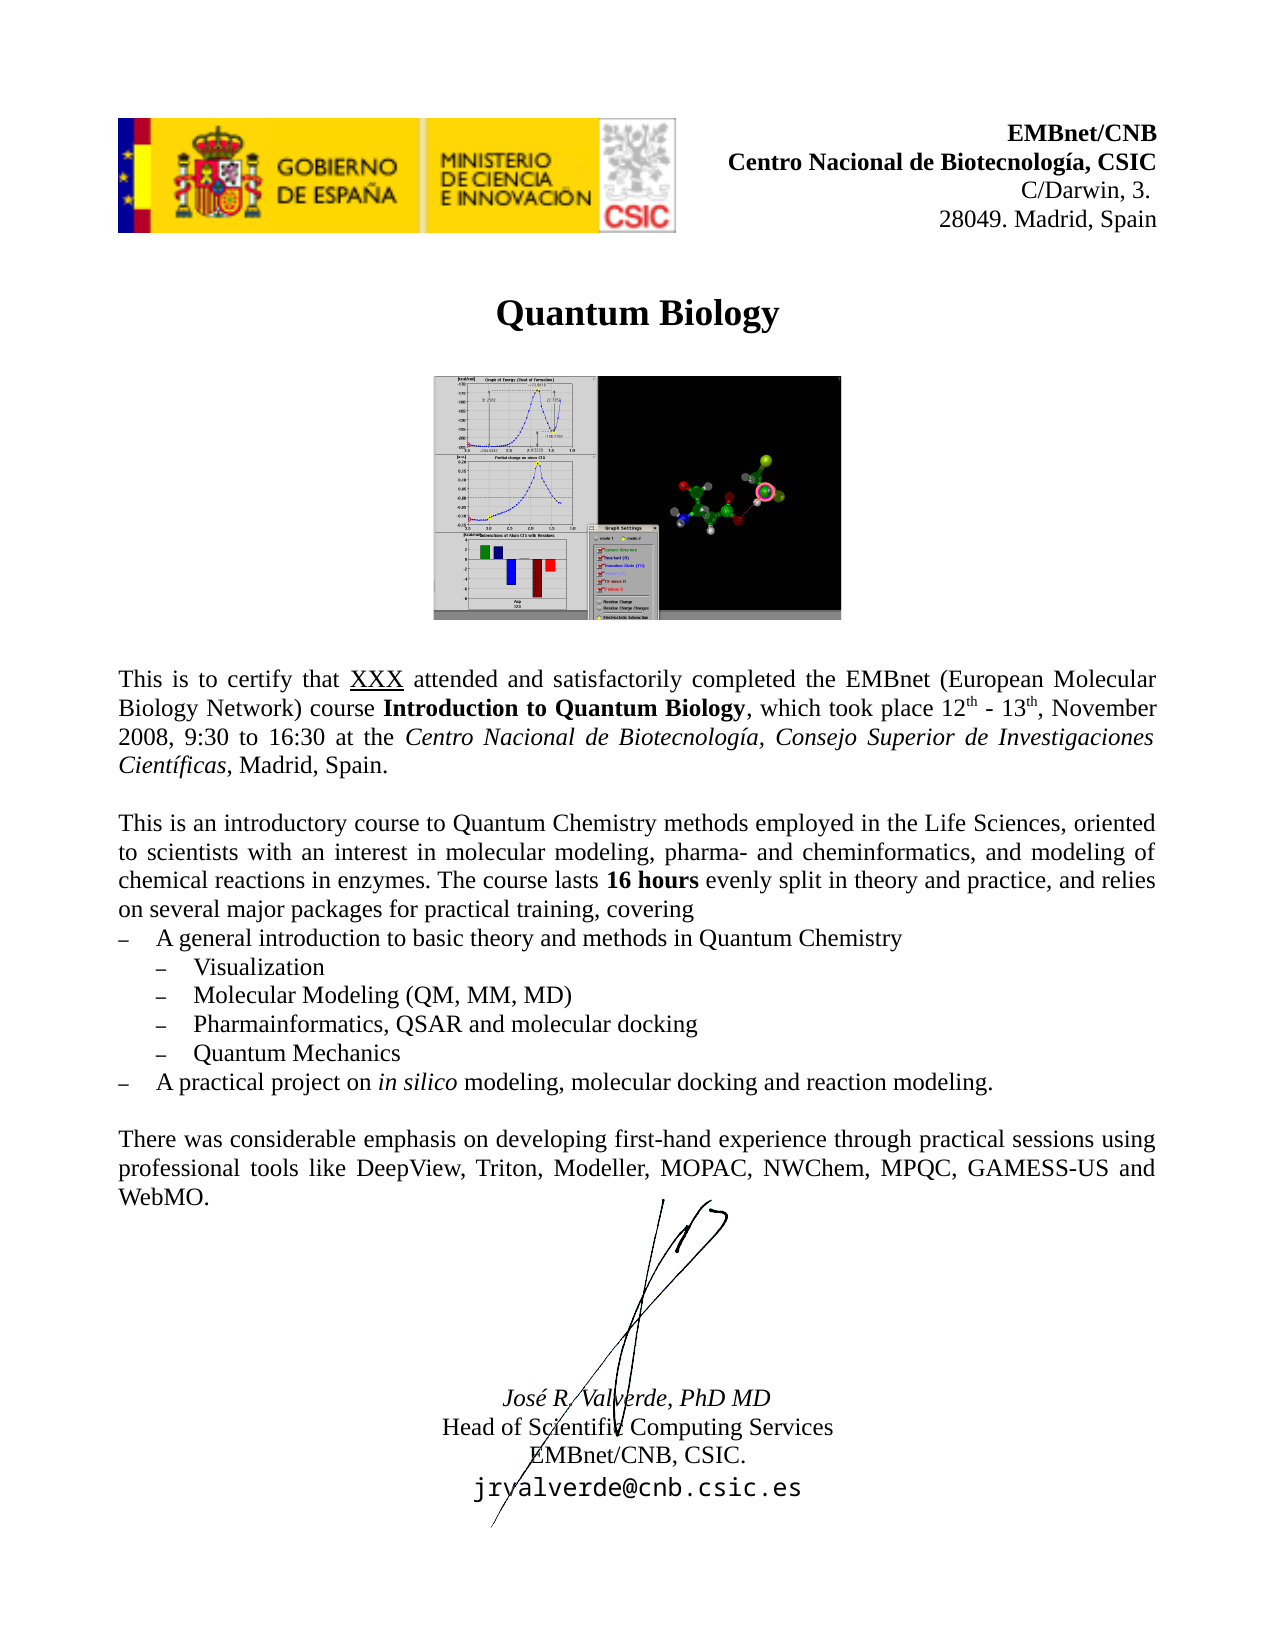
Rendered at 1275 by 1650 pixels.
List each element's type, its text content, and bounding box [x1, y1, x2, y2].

text There was considerable emphasis on developing first-hand experience through practical sessions using professional tools like DeepView, Triton, Modeller, MOPAC, NWChem, MPQC, GAMESS-US and WebMO. [118, 1124, 1157, 1211]
text EMBnet/CNB [677, 118, 1157, 147]
text Quantum Biology [118, 291, 1157, 334]
picture [433, 376, 842, 620]
text Head of Scientific Computing Services [118, 1412, 472, 1441]
text C/Darwin, 3. [677, 176, 1157, 204]
list Visualization [156, 952, 1157, 981]
text José R. Valverde, PhD MD [785, 1383, 1157, 1412]
text This is an introductory course to Quantum Chemistry methods employed in the Life Sciences, oriented to scientists with an interest in molecular modeling, pharma- and cheminformatics, and modeling of chemical reactions in enzymes. The course lasts 16 hours evenly split in theory and practice, and relies on several major packages for practical training, covering [118, 808, 1157, 923]
text José R. Valverde, PhD MD [118, 1383, 472, 1412]
text Head of Scientific Computing Services [785, 1412, 1157, 1441]
list Molecular Modeling (QM, MM, MD) [156, 981, 1157, 1009]
picture [118, 118, 677, 233]
list Pharmainformatics, QSAR and molecular docking [156, 1009, 1157, 1038]
list A practical project on in silico modeling, molecular docking and reaction modeling. [118, 1067, 1157, 1096]
text Centro Nacional de Biotecnología, CSIC [677, 147, 1157, 176]
text EMBnet/CNB, CSIC. [118, 1441, 472, 1469]
text EMBnet/CNB, CSIC. [785, 1441, 1157, 1469]
picture [472, 1168, 785, 1551]
list Quantum Mechanics [156, 1038, 1157, 1067]
text jrvalverde@cnb.csic.es [118, 1469, 472, 1503]
text 28049. Madrid, Spain [677, 204, 1157, 233]
text This is to certify that XXX attended and satisfactorily completed the EMBnet (European Molecular Biology Network) course Introduction to Quantum Biology, which took place 12th - 13th, November 2008, 9:30 to 16:30 at the Centro Nacional de Biotecnología, Consejo Superior de Investigaciones Científicas, Madrid, Spain. [118, 664, 1157, 779]
text jrvalverde@cnb.csic.es [785, 1469, 1157, 1503]
list A general introduction to basic theory and methods in Quantum Chemistry [118, 923, 1157, 952]
